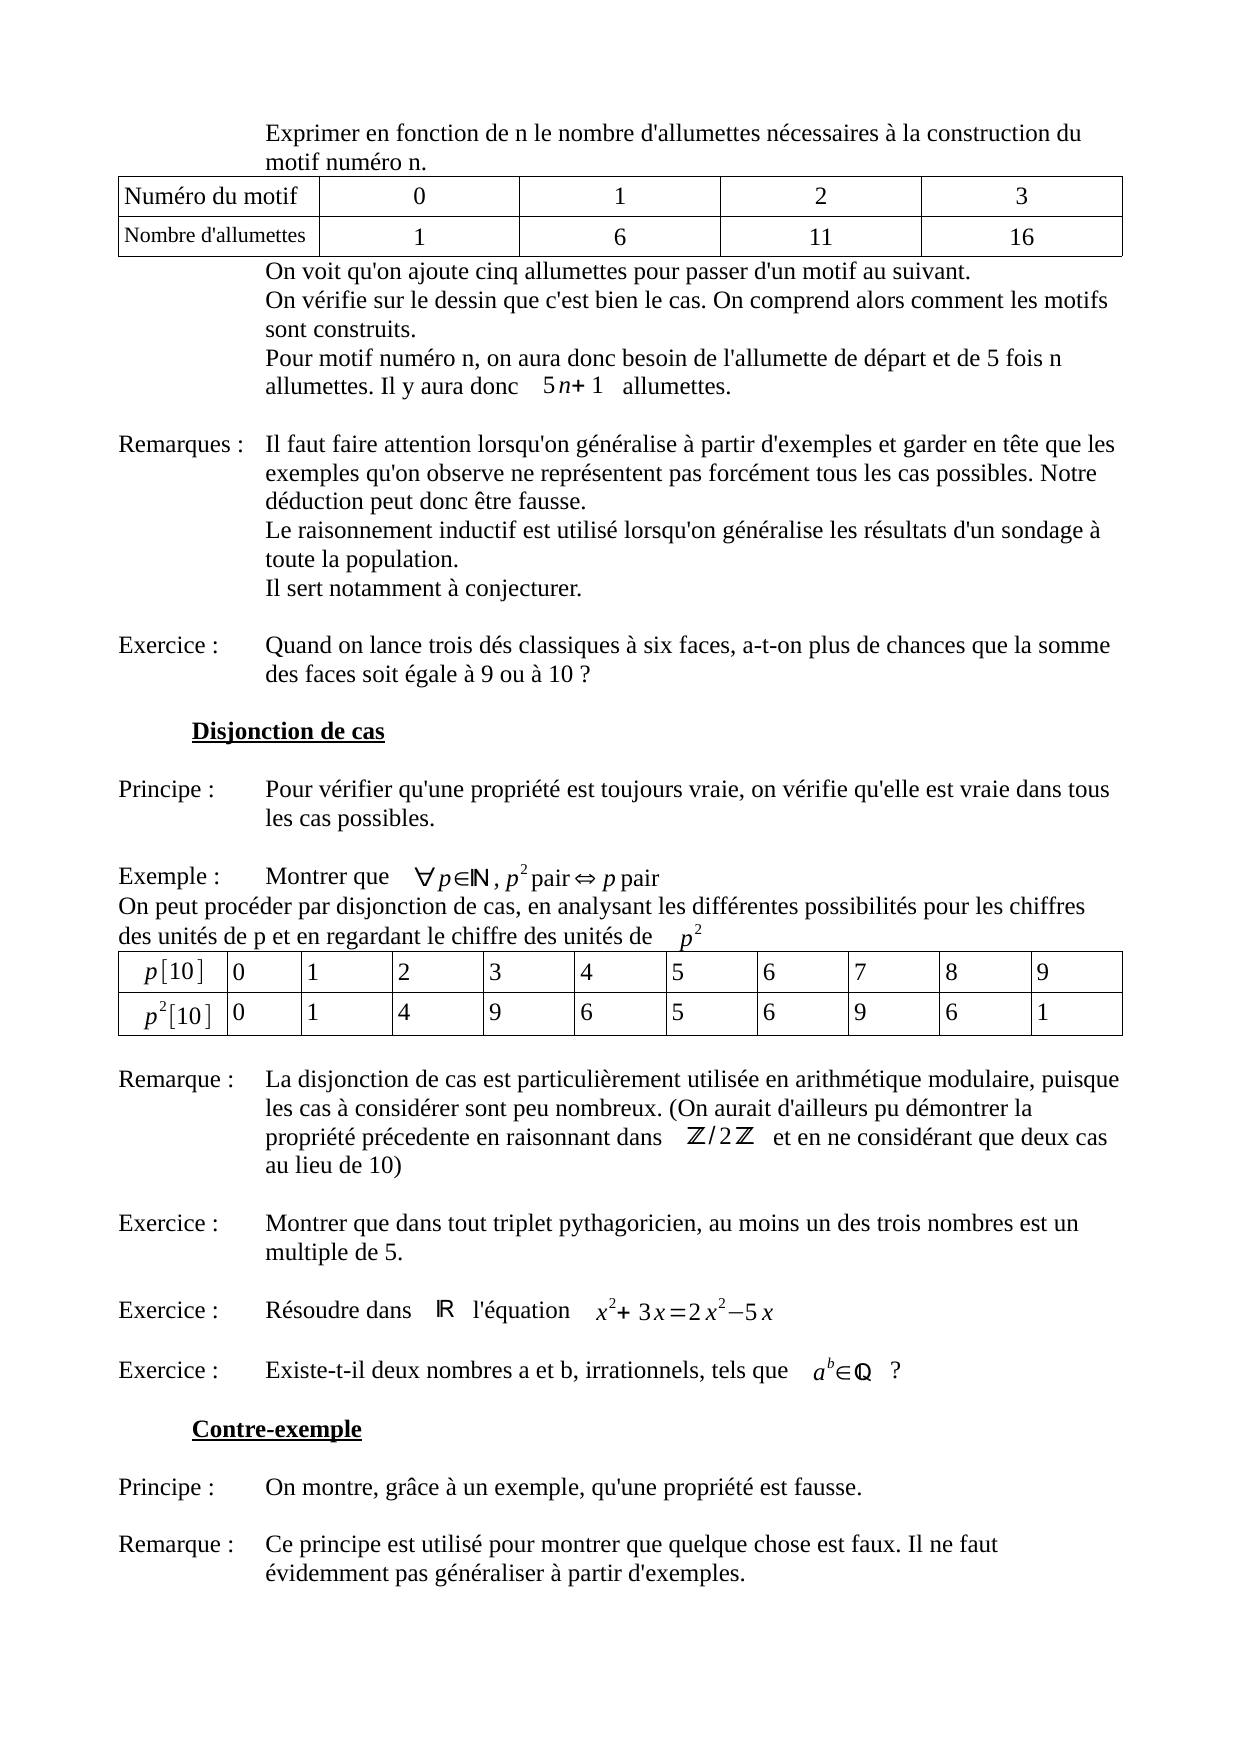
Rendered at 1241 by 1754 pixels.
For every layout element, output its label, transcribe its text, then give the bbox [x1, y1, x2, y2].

text Exprimer en fonction de n le nombre d'allumettes nécessaires à la construction du motif numéro n. [118, 118, 1122, 176]
table_cell 6 [940, 993, 1031, 1035]
table_header 7 [849, 952, 939, 992]
table_header 4 [575, 952, 666, 992]
text Principe : Pour vérifier qu'une propriété est toujours vraie, on vérifie qu'elle est vraie dans tous les cas possibles. [118, 774, 1122, 831]
table_header 6 [758, 952, 848, 992]
table_cell 5 [667, 993, 757, 1035]
table_header 0 [320, 177, 519, 216]
table_header [119, 952, 227, 992]
text Pour motif numéro n, on aura donc besoin de l'allumette de départ et de 5 fois n allumettes. Il y aura donc allumettes. [118, 343, 1122, 400]
table_header 1 [302, 952, 392, 992]
text Exercice : Quand on lance trois dés classiques à six faces, a-t-on plus de chances que la somme des faces soit égale à 9 ou à 10 ? [118, 630, 1122, 688]
text Principe : On montre, grâce à un exemple, qu'une propriété est fausse. [118, 1472, 1122, 1500]
table_header 0 [228, 952, 301, 992]
table_cell Nombre d'allumettes [119, 217, 319, 256]
table_cell [119, 993, 227, 1035]
text Remarques : Il faut faire attention lorsqu'on généralise à partir d'exemples et garder en tête que les exemples qu'on observe ne représentent pas forcément tous les cas possibles. Notre déduction peut donc être fausse. [118, 429, 1122, 515]
table_cell 11 [721, 217, 921, 256]
table_cell 6 [520, 217, 720, 256]
table_cell 0 [228, 993, 301, 1035]
table_header 5 [667, 952, 757, 992]
table_header 8 [940, 952, 1031, 992]
table_header Numéro du motif [119, 177, 319, 216]
table_cell 6 [758, 993, 848, 1035]
table_cell 6 [575, 993, 666, 1035]
table_header 2 [721, 177, 921, 216]
table_header 3 [922, 177, 1122, 216]
text Contre-exemple [118, 1414, 1122, 1443]
text On voit qu'on ajoute cinq allumettes pour passer d'un motif au suivant. [118, 257, 1122, 285]
table_header 2 [393, 952, 483, 992]
text Le raisonnement inductif est utilisé lorsqu'on généralise les résultats d'un sondage à toute la population. [118, 515, 1122, 573]
text Remarque : La disjonction de cas est particulièrement utilisée en arithmétique modulaire, puisque les cas à considérer sont peu nombreux. (On aurait d'ailleurs pu démontrer la propriété précedente en raisonnant dans et en ne considérant que deux cas au lieu de 10) [118, 1064, 1122, 1179]
text Exercice : Existe-t-il deux nombres a et b, irrationnels, tels que ? [118, 1354, 1122, 1385]
text Disjonction de cas [118, 716, 1122, 745]
text Remarque : Ce principe est utilisé pour montrer que quelque chose est faux. Il ne faut évidemment pas généraliser à partir d'exemples. [118, 1529, 1122, 1587]
table_cell 1 [320, 217, 519, 256]
text On peut procéder par disjonction de cas, en analysant les différentes possibilités pour les chiffres des unités de p et en regardant le chiffre des unités de [118, 891, 1122, 951]
table_header 9 [1032, 952, 1122, 992]
table_cell 9 [849, 993, 939, 1035]
text Il sert notamment à conjecturer. [118, 573, 1122, 601]
table_cell 4 [393, 993, 483, 1035]
table_header 1 [520, 177, 720, 216]
text Exercice : Montrer que dans tout triplet pythagoricien, au moins un des trois nombres est un multiple de 5. [118, 1208, 1122, 1265]
table_cell 1 [302, 993, 392, 1035]
text Exemple : Montrer que [118, 860, 1122, 891]
table_cell 16 [922, 217, 1122, 256]
table_header 3 [484, 952, 574, 992]
text On vérifie sur le dessin que c'est bien le cas. On comprend alors comment les motifs sont construits. [118, 285, 1122, 343]
table_cell 1 [1032, 993, 1122, 1035]
text Exercice : Résoudre dans l'équation [118, 1294, 1122, 1325]
table_cell 9 [484, 993, 574, 1035]
